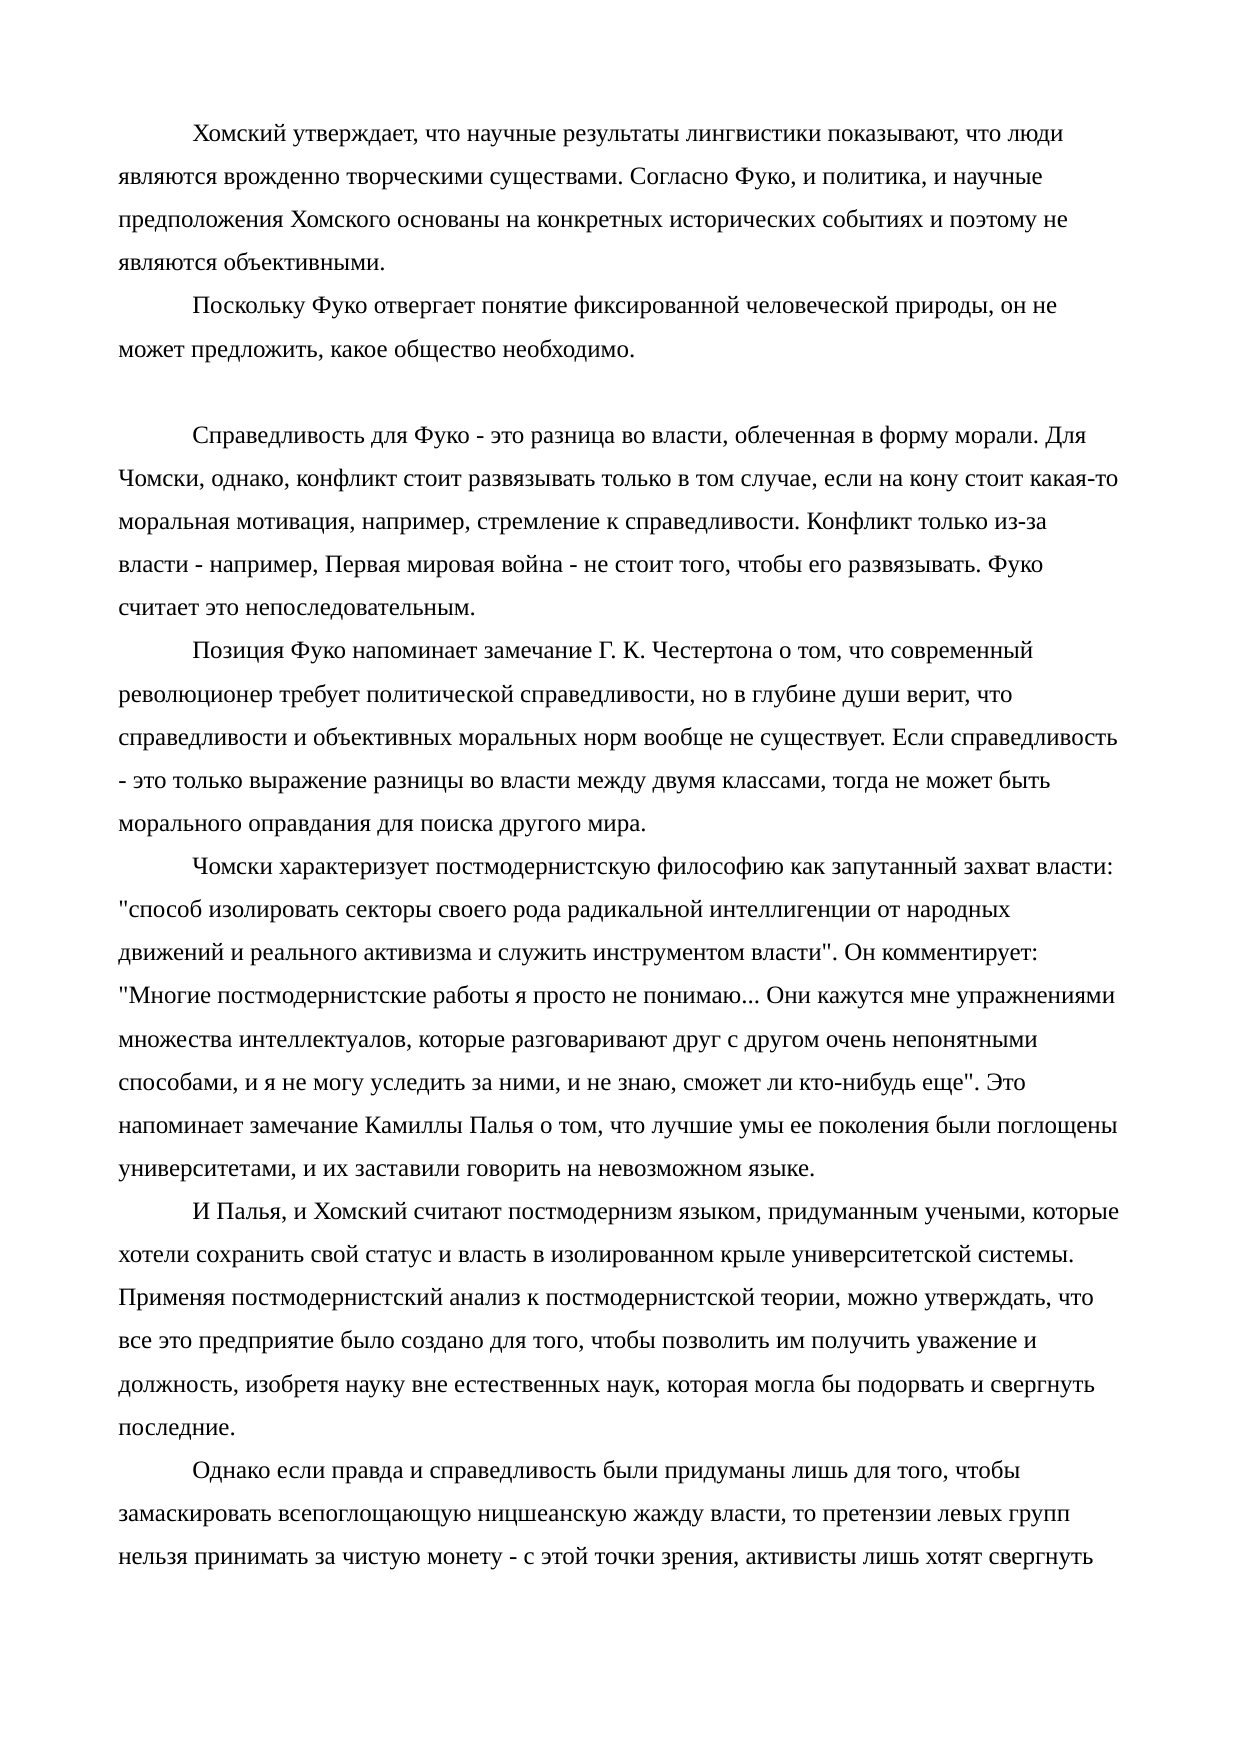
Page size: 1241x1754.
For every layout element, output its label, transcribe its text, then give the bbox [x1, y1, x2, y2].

text Поскольку Фуко отвергает понятие фиксированной человеческой природы, он не может предложить, какое общество необходимо. [118, 291, 1122, 362]
text Однако если правда и справедливость были придуманы лишь для того, чтобы замаскировать всепоглощающую ницшеанскую жажду власти, то претензии левых групп нельзя принимать за чистую монету - с этой точки зрения, активисты лишь хотят свергнуть [118, 1455, 1122, 1570]
text Чомски характеризует постмодернистскую философию как запутанный захват власти: "способ изолировать секторы своего рода радикальной интеллигенции от народных движений и реального активизма и служить инструментом власти". Он комментирует: "Многие постмодернистские работы я просто не понимаю... Они кажутся мне упражнениями множества интеллектуалов, которые разговаривают друг с другом очень непонятными способами, и я не могу уследить за ними, и не знаю, сможет ли кто-нибудь еще". Это напоминает замечание Камиллы Палья о том, что лучшие умы ее поколения были поглощены университетами, и их заставили говорить на невозможном языке. [118, 851, 1122, 1182]
text Позиция Фуко напоминает замечание Г. К. Честертона о том, что современный революционер требует политической справедливости, но в глубине души верит, что справедливости и объективных моральных норм вообще не существует. Если справедливость - это только выражение разницы во власти между двумя классами, тогда не может быть морального оправдания для поиска другого мира. [118, 636, 1122, 837]
text И Палья, и Хомский считают постмодернизм языком, придуманным учеными, которые хотели сохранить свой статус и власть в изолированном крыле университетской системы. Применяя постмодернистский анализ к постмодернистской теории, можно утверждать, что все это предприятие было создано для того, чтобы позволить им получить уважение и должность, изобретя науку вне естественных наук, которая могла бы подорвать и свергнуть последние. [118, 1196, 1122, 1441]
text Хомский утверждает, что научные результаты лингвистики показывают, что люди являются врожденно творческими существами. Согласно Фуко, и политика, и научные предположения Хомского основаны на конкретных исторических событиях и поэтому не являются объективными. [118, 118, 1122, 276]
text Справедливость для Фуко - это разница во власти, облеченная в форму морали. Для Чомски, однако, конфликт стоит развязывать только в том случае, если на кону стоит какая-то моральная мотивация, например, стремление к справедливости. Конфликт только из-за власти - например, Первая мировая война - не стоит того, чтобы его развязывать. Фуко считает это непоследовательным. [118, 420, 1122, 621]
